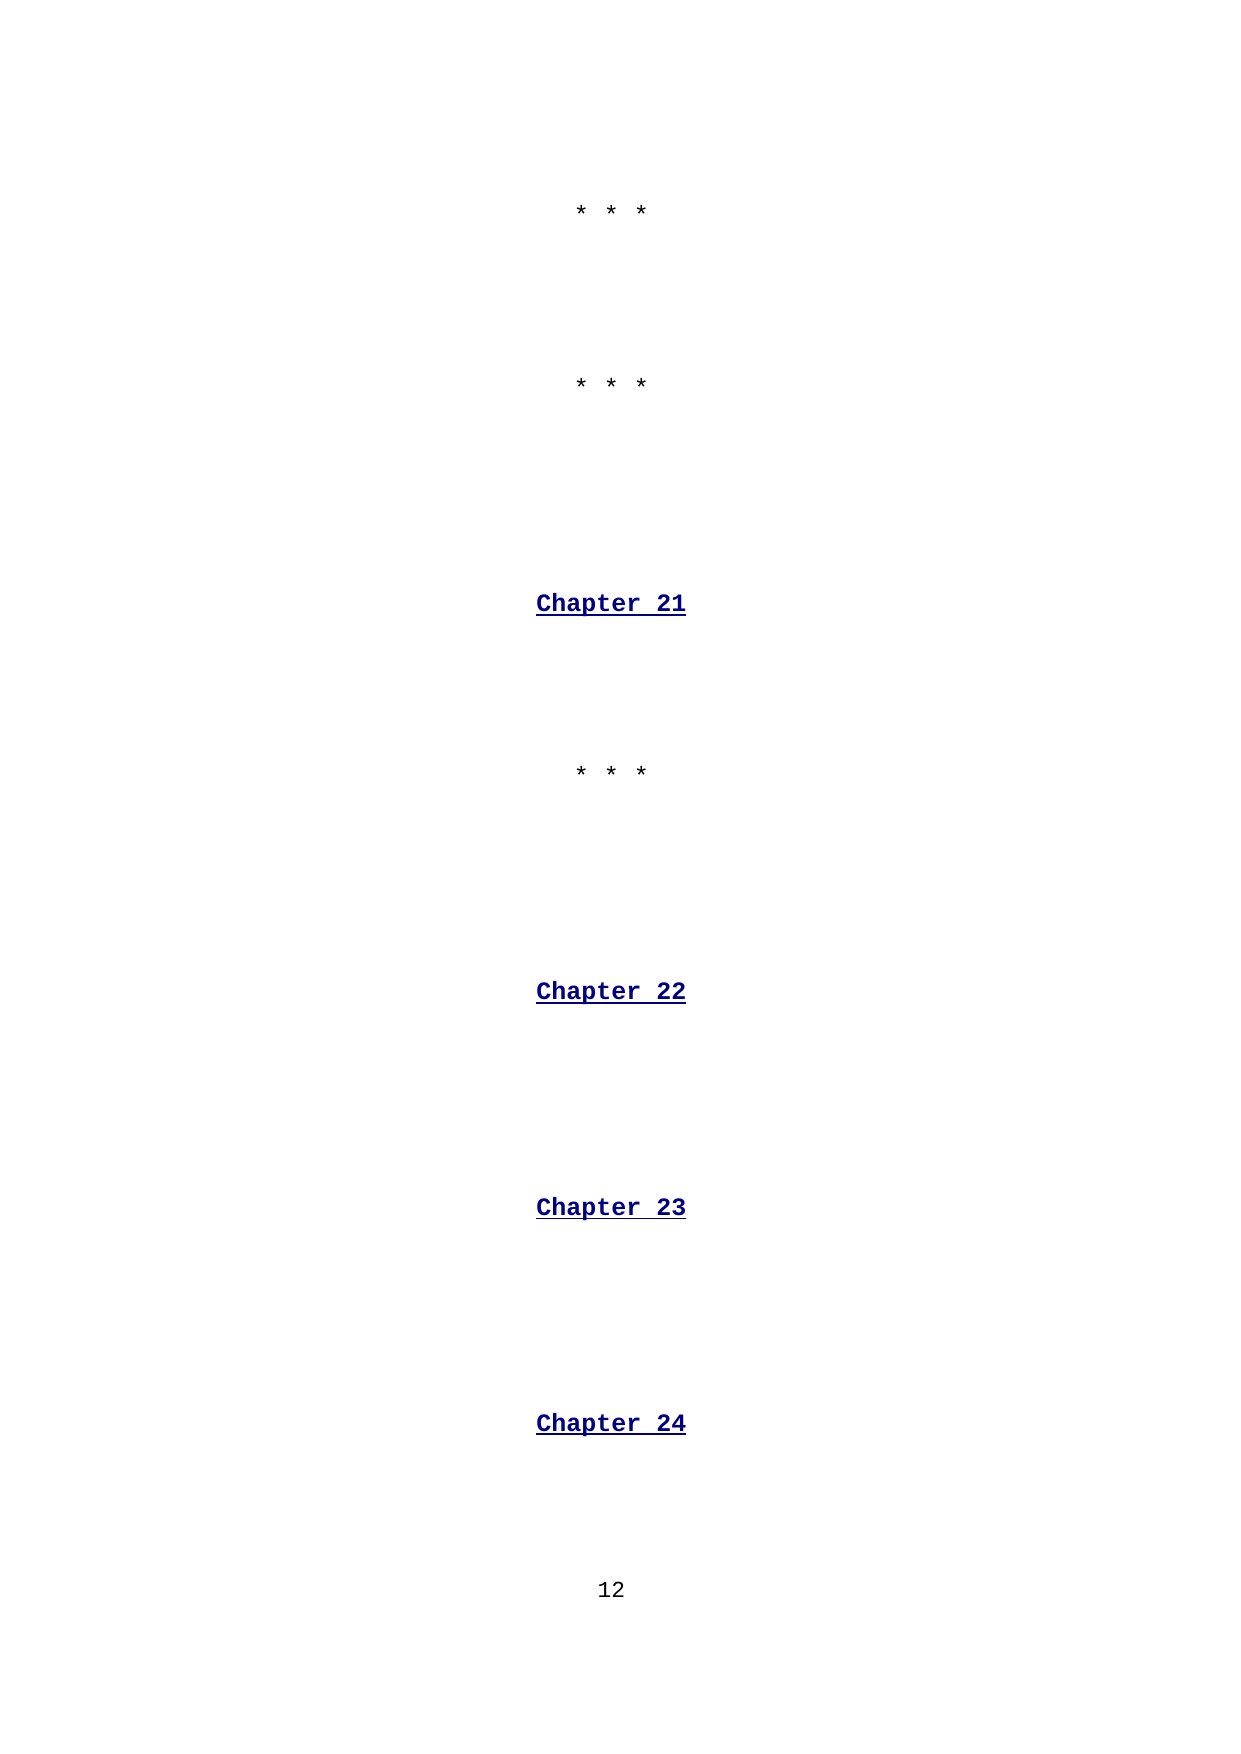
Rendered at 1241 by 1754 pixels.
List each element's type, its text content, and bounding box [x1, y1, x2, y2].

subtitle Chapter 24 [159, 1396, 1063, 1439]
subtitle Chapter 21 [159, 577, 1063, 620]
subtitle * * * [159, 361, 1063, 404]
subtitle Chapter 22 [159, 965, 1063, 1008]
subtitle * * * [159, 749, 1063, 793]
subtitle * * * [159, 189, 1063, 232]
subtitle Chapter 23 [159, 1181, 1063, 1224]
